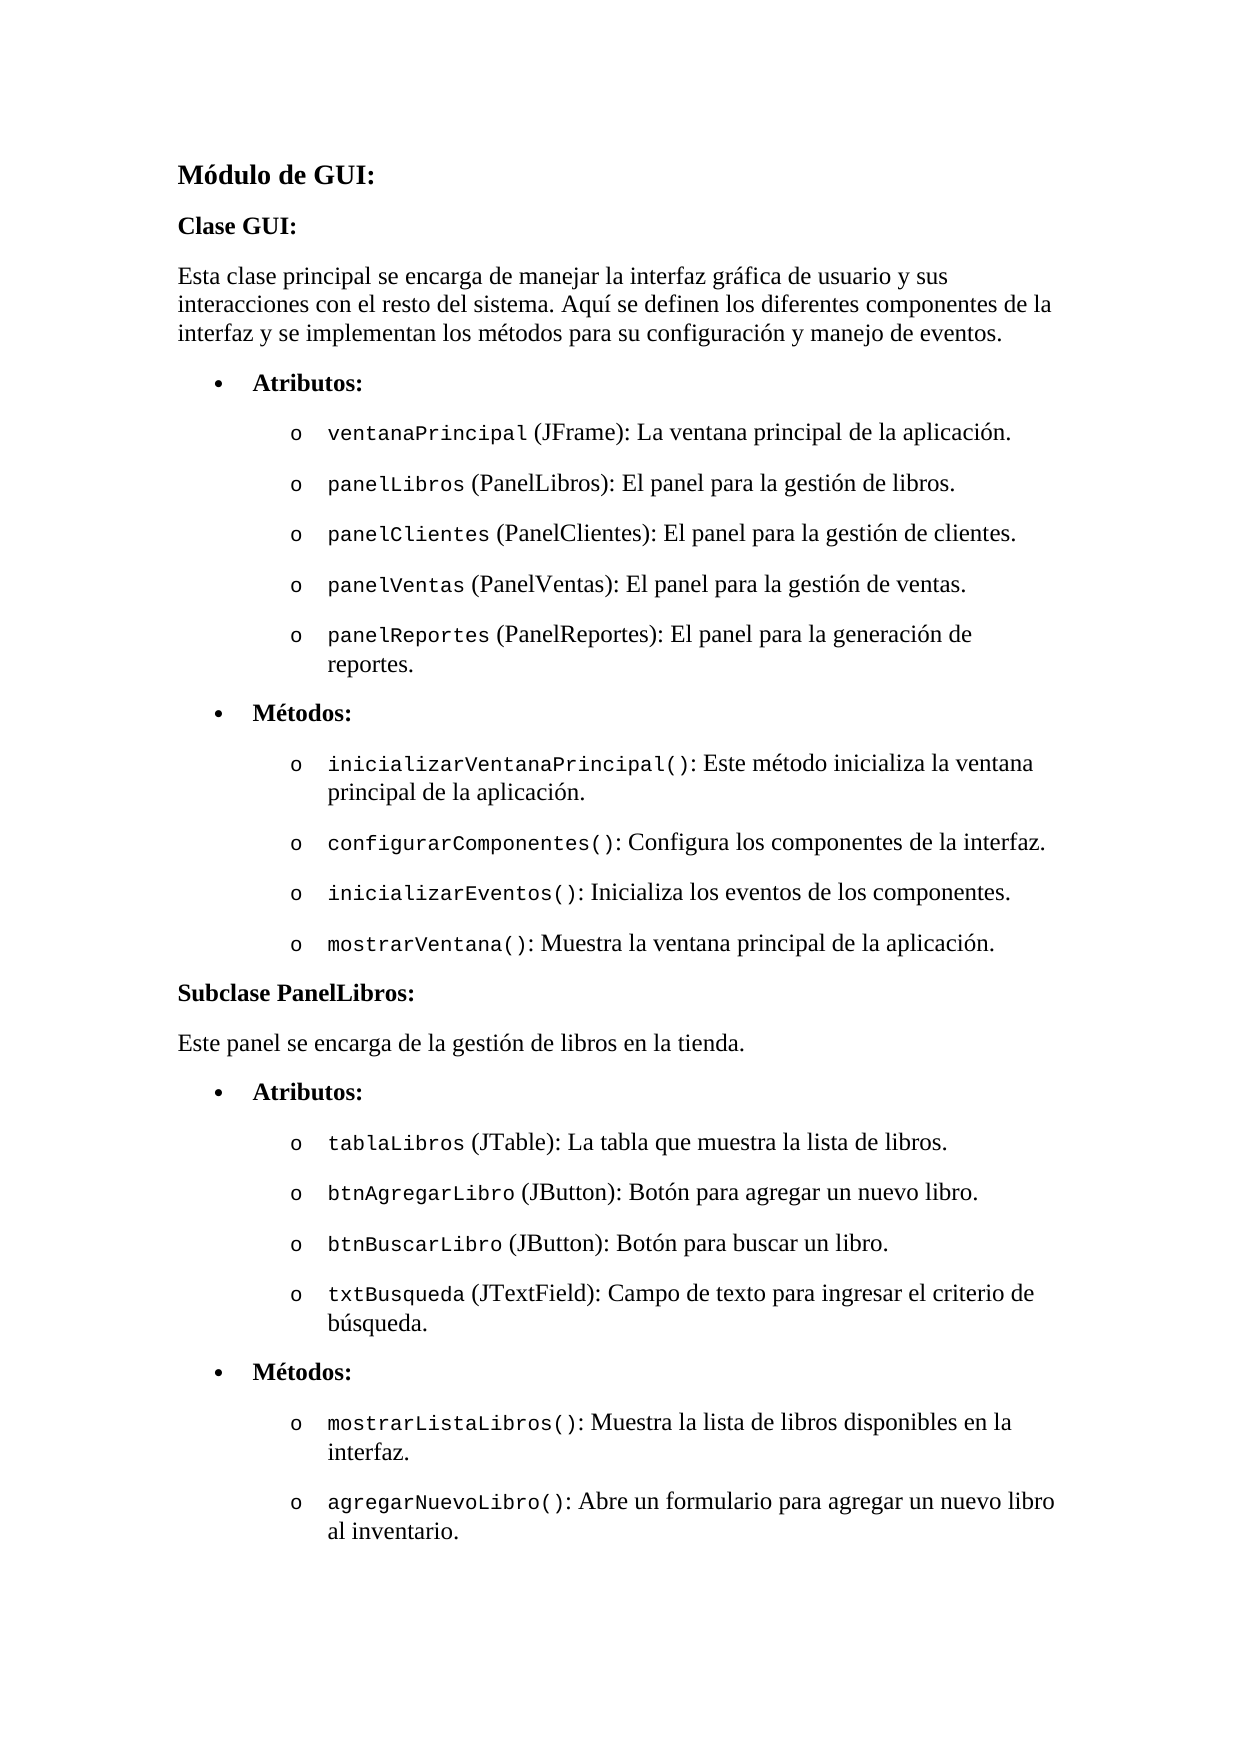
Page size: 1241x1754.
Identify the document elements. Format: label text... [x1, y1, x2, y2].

list agregarNuevoLibro(): Abre un formulario para agregar un nuevo libro al inventario. [290, 1486, 1063, 1544]
text Este panel se encarga de la gestión de libros en la tienda. [177, 1028, 1063, 1057]
list inicializarVentanaPrincipal(): Este método inicializa la ventana principal de la aplicación. [290, 748, 1063, 806]
list configurarComponentes(): Configura los componentes de la interfaz. [290, 827, 1063, 857]
list btnAgregarLibro (JButton): Botón para agregar un nuevo libro. [290, 1177, 1063, 1207]
subtitle Módulo de GUI: [177, 158, 1063, 190]
list btnBuscarLibro (JButton): Botón para buscar un libro. [290, 1228, 1063, 1257]
list panelReportes (PanelReportes): El panel para la generación de reportes. [290, 619, 1063, 677]
list Atributos: [215, 368, 1063, 397]
subtitle Clase GUI: [177, 211, 1063, 240]
list mostrarListaLibros(): Muestra la lista de libros disponibles en la interfaz. [290, 1407, 1063, 1465]
list Atributos: [215, 1077, 1063, 1106]
list Métodos: [215, 1357, 1063, 1386]
list panelVentas (PanelVentas): El panel para la gestión de ventas. [290, 569, 1063, 598]
list mostrarVentana(): Muestra la ventana principal de la aplicación. [290, 928, 1063, 957]
list inicializarEventos(): Inicializa los eventos de los componentes. [290, 877, 1063, 907]
list Métodos: [215, 698, 1063, 727]
text Esta clase principal se encarga de manejar la interfaz gráfica de usuario y sus interacciones con el resto del sistema. Aquí se definen los diferentes componentes de la interfaz y se implementan los métodos para su configuración y manejo de eventos. [177, 261, 1063, 347]
list panelLibros (PanelLibros): El panel para la gestión de libros. [290, 468, 1063, 497]
list txtBusqueda (JTextField): Campo de texto para ingresar el criterio de búsqueda. [290, 1278, 1063, 1337]
list panelClientes (PanelClientes): El panel para la gestión de clientes. [290, 518, 1063, 548]
list tablaLibros (JTable): La tabla que muestra la lista de libros. [290, 1127, 1063, 1157]
list ventanaPrincipal (JFrame): La ventana principal de la aplicación. [290, 417, 1063, 447]
subtitle Subclase PanelLibros: [177, 978, 1063, 1007]
